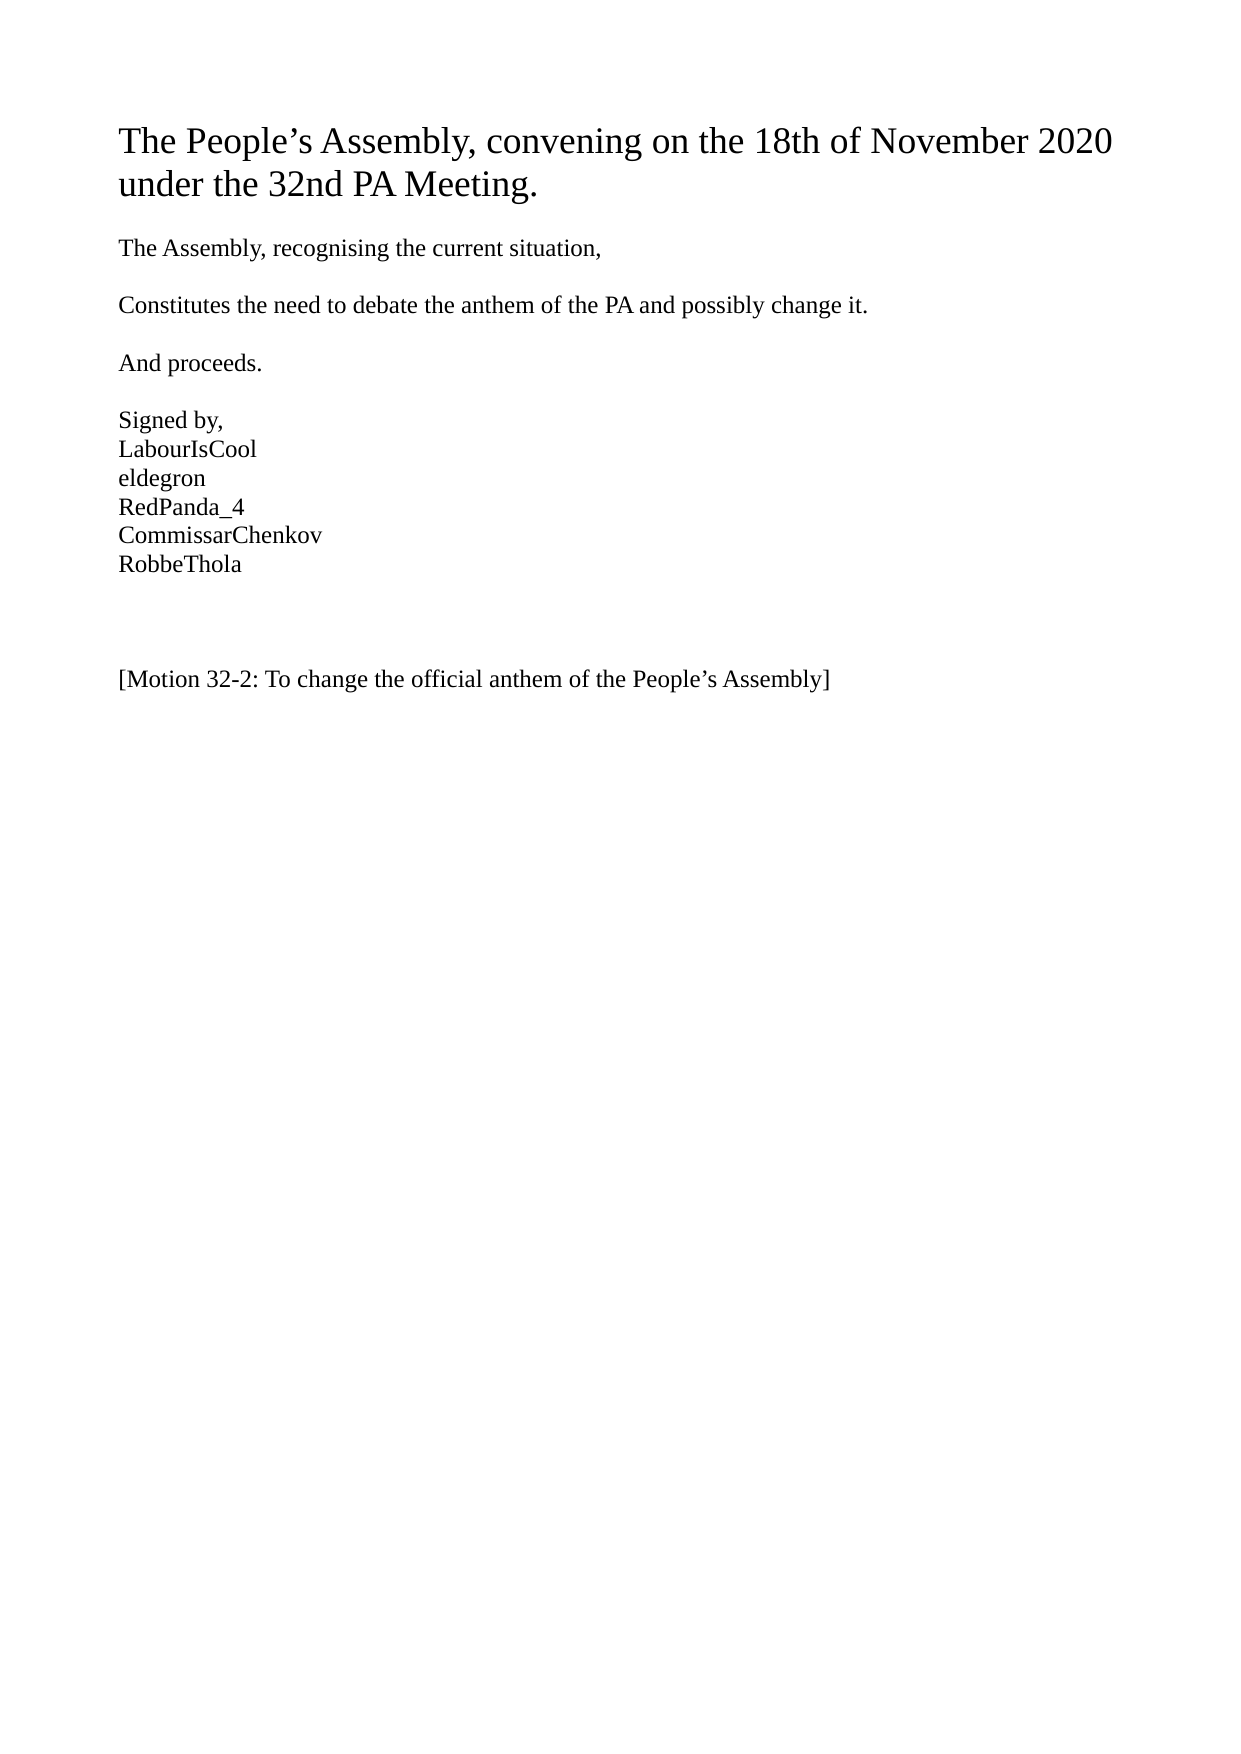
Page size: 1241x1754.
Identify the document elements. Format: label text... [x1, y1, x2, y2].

text The Assembly, recognising the current situation, [118, 233, 1122, 262]
text RobbeThola [118, 549, 1122, 578]
text Signed by, [118, 406, 1122, 434]
text [Motion 32-2: To change the official anthem of the People’s Assembly] [118, 664, 1122, 693]
text eldegron [118, 463, 1122, 492]
text CommissarChenkov [118, 521, 1122, 549]
text The People’s Assembly, convening on the 18th of November 2020 under the 32nd PA Meeting. [118, 118, 1122, 204]
text Constitutes the need to debate the anthem of the PA and possibly change it. [118, 291, 1122, 319]
text LabourIsCool [118, 434, 1122, 463]
text And proceeds. [118, 348, 1122, 377]
text RedPanda_4 [118, 492, 1122, 521]
